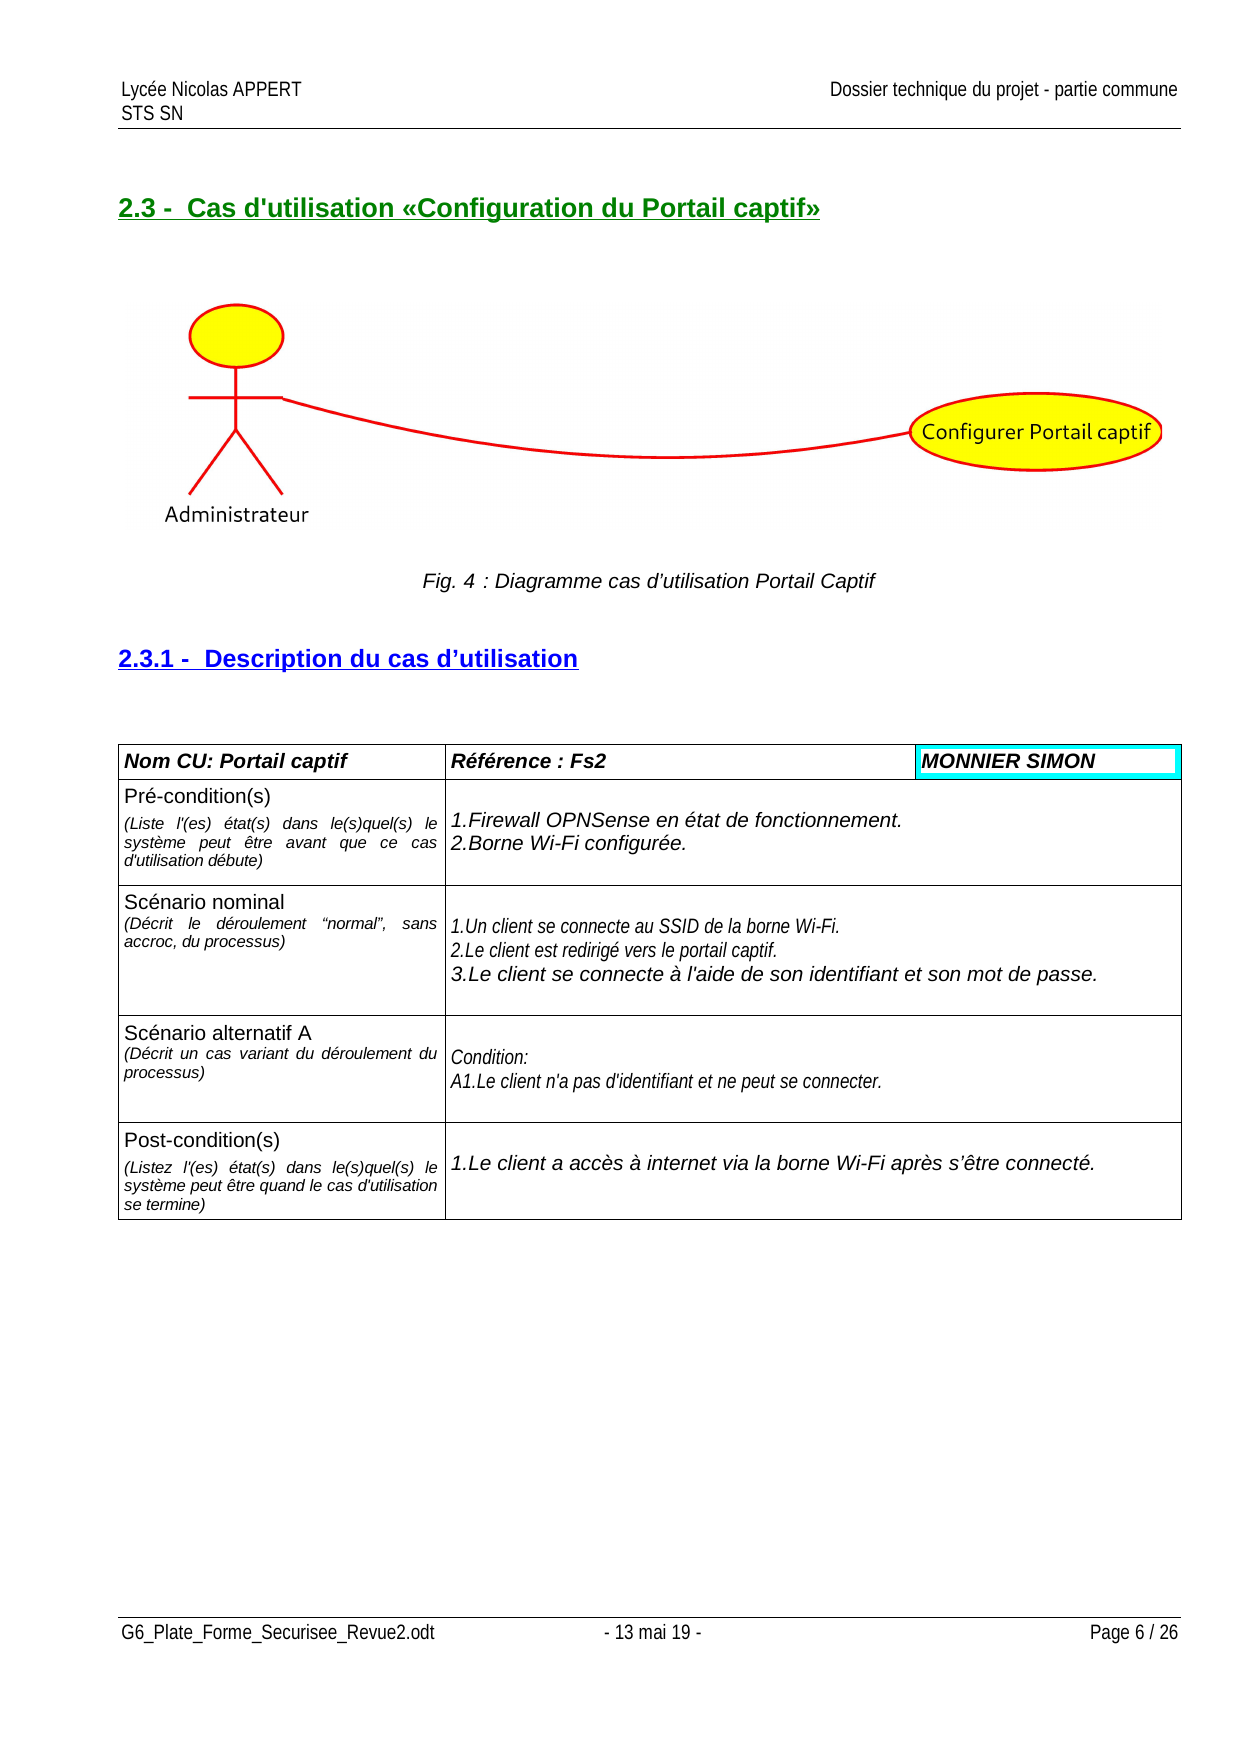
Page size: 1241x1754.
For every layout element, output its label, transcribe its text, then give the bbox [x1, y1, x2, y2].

table_cell Pré-condition(s) (Liste l'(es) état(s) dans le(s)quel(s) le système peut être avant que ce cas d'utilisation débute) [119, 780, 445, 885]
table_cell 1.Firewall OPNSense en état de fonctionnement. 2.Borne Wi-Fi configurée. [446, 780, 1181, 885]
table_cell Scénario nominal (Décrit le déroulement “normal”, sans accroc, du processus) [119, 886, 445, 1015]
table_cell Condition: A1.Le client n'a pas d'identifiant et ne peut se connecter. [446, 1016, 1181, 1122]
picture [124, 302, 1163, 530]
table_header Référence : Fs2 [446, 745, 915, 779]
subtitle Description du cas d’utilisation [118, 645, 1181, 673]
table_cell Scénario alternatif A (Décrit un cas variant du déroulement du processus) [119, 1016, 445, 1122]
table_cell 1.Le client a accès à internet via la borne Wi-Fi après s’être connecté. [446, 1123, 1181, 1219]
text Fig. 4 : Diagramme cas d’utilisation Portail Captif [118, 570, 1181, 593]
table_cell 1.Un client se connecte au SSID de la borne Wi-Fi. 2.Le client est redirigé vers le portail captif. 3.Le client se connecte à l'aide de son identifiant et son mot de passe. [446, 886, 1181, 1015]
subtitle Cas d'utilisation «Configuration du Portail captif» [118, 193, 1181, 223]
table_cell Post-condition(s) (Listez l'(es) état(s) dans le(s)quel(s) le système peut être quand le cas d'utilisation se termine) [119, 1123, 445, 1219]
table_header Nom CU: Portail captif [119, 745, 445, 779]
table_header MONNIER SIMON [916, 745, 1181, 779]
